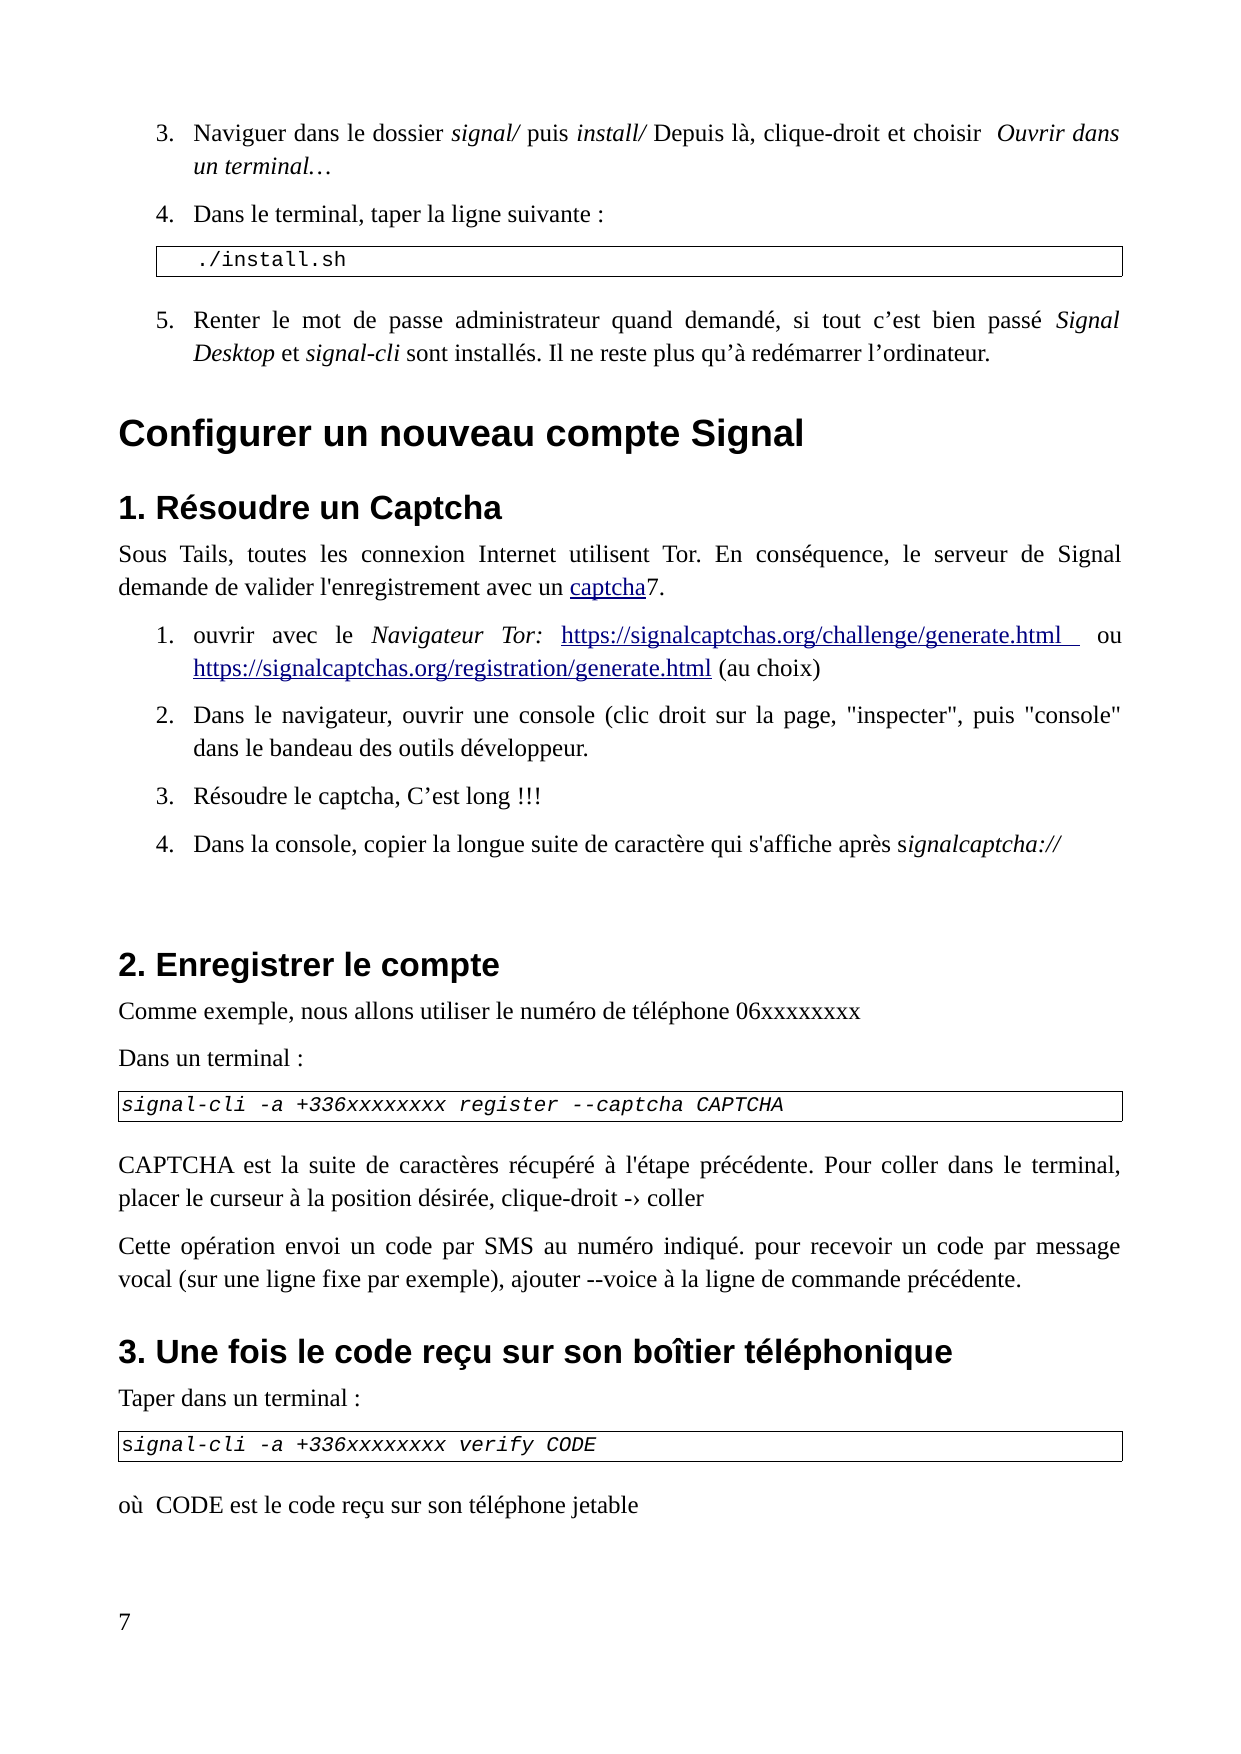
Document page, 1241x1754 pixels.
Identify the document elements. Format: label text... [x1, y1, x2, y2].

subtitle Configurer un nouveau compte Signal [118, 411, 1122, 455]
subtitle 3. Une fois le code reçu sur son boîtier téléphonique [118, 1332, 1122, 1371]
list ouvrir avec le Navigateur Tor: https://signalcaptchas.org/challenge/generate.html ou https://signalcaptchas.org/registration/generate.html (au choix) [156, 620, 1122, 682]
list Dans le terminal, taper la ligne suivante : [156, 199, 1122, 227]
text signal-cli -a +336xxxxxxxx verify CODE [119, 1432, 1122, 1461]
list ./install.sh [157, 247, 1122, 276]
subtitle 1. Résoudre un Captcha [118, 488, 1122, 527]
text Taper dans un terminal : [118, 1383, 1122, 1412]
list Résoudre le captcha, C’est long !!! [156, 781, 1122, 810]
text Dans un terminal : [118, 1043, 1122, 1072]
text Cette opération envoi un code par SMS au numéro indiqué. pour recevoir un code par message vocal (sur une ligne fixe par exemple), ajouter --voice à la ligne de commande précédente. [118, 1231, 1122, 1293]
list Dans la console, copier la longue suite de caractère qui s'affiche après signalcaptcha:// [156, 829, 1122, 857]
list Dans le navigateur, ouvrir une console (clic droit sur la page, "inspecter", puis "console" dans le bandeau des outils développeur. [156, 701, 1122, 762]
text Comme exemple, nous allons utiliser le numéro de téléphone 06xxxxxxxx [118, 996, 1122, 1025]
text CAPTCHA est la suite de caractères récupéré à l'étape précédente. Pour coller dans le terminal, placer le curseur à la position désirée, clique-droit -› coller [118, 1150, 1122, 1212]
list Renter le mot de passe administrateur quand demandé, si tout c’est bien passé Signal Desktop et signal-cli sont installés. Il ne reste plus qu’à redémarrer l’ordinateur. [156, 306, 1122, 367]
list Naviguer dans le dossier signal/ puis install/ Depuis là, clique-droit et choisir Ouvrir dans un terminal… [156, 118, 1122, 180]
subtitle 2. Enregistrer le compte [118, 945, 1122, 983]
text Sous Tails, toutes les connexion Internet utilisent Tor. En conséquence, le serveur de Signal demande de valider l'enregistrement avec un captcha7. [118, 539, 1122, 601]
text signal-cli -a +336xxxxxxxx register --captcha CAPTCHA [119, 1092, 1122, 1121]
text où CODE est le code reçu sur son téléphone jetable [118, 1490, 1122, 1519]
